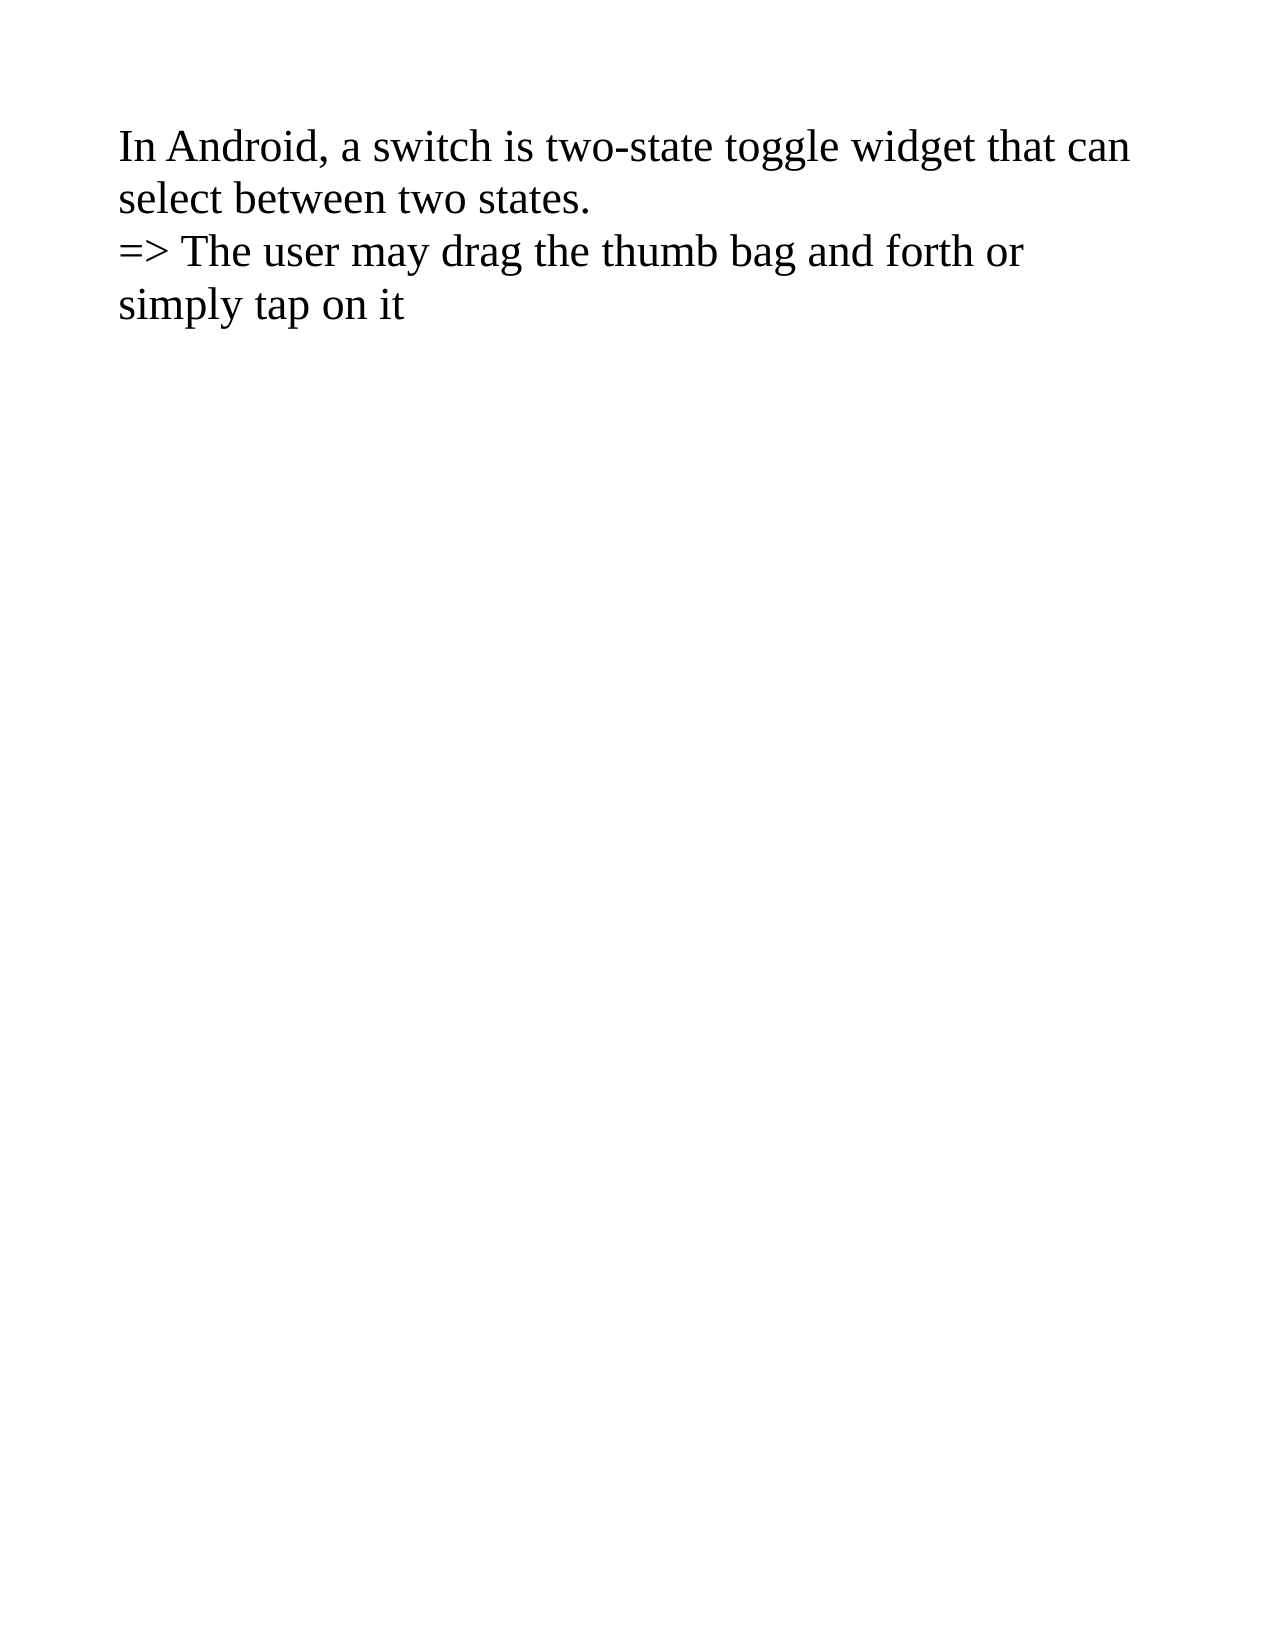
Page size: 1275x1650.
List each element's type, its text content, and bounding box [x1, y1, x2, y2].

text => The user may drag the thumb bag and forth or simply tap on it [118, 223, 1157, 329]
text In Android, a switch is two-state toggle widget that can select between two states. [118, 118, 1157, 223]
